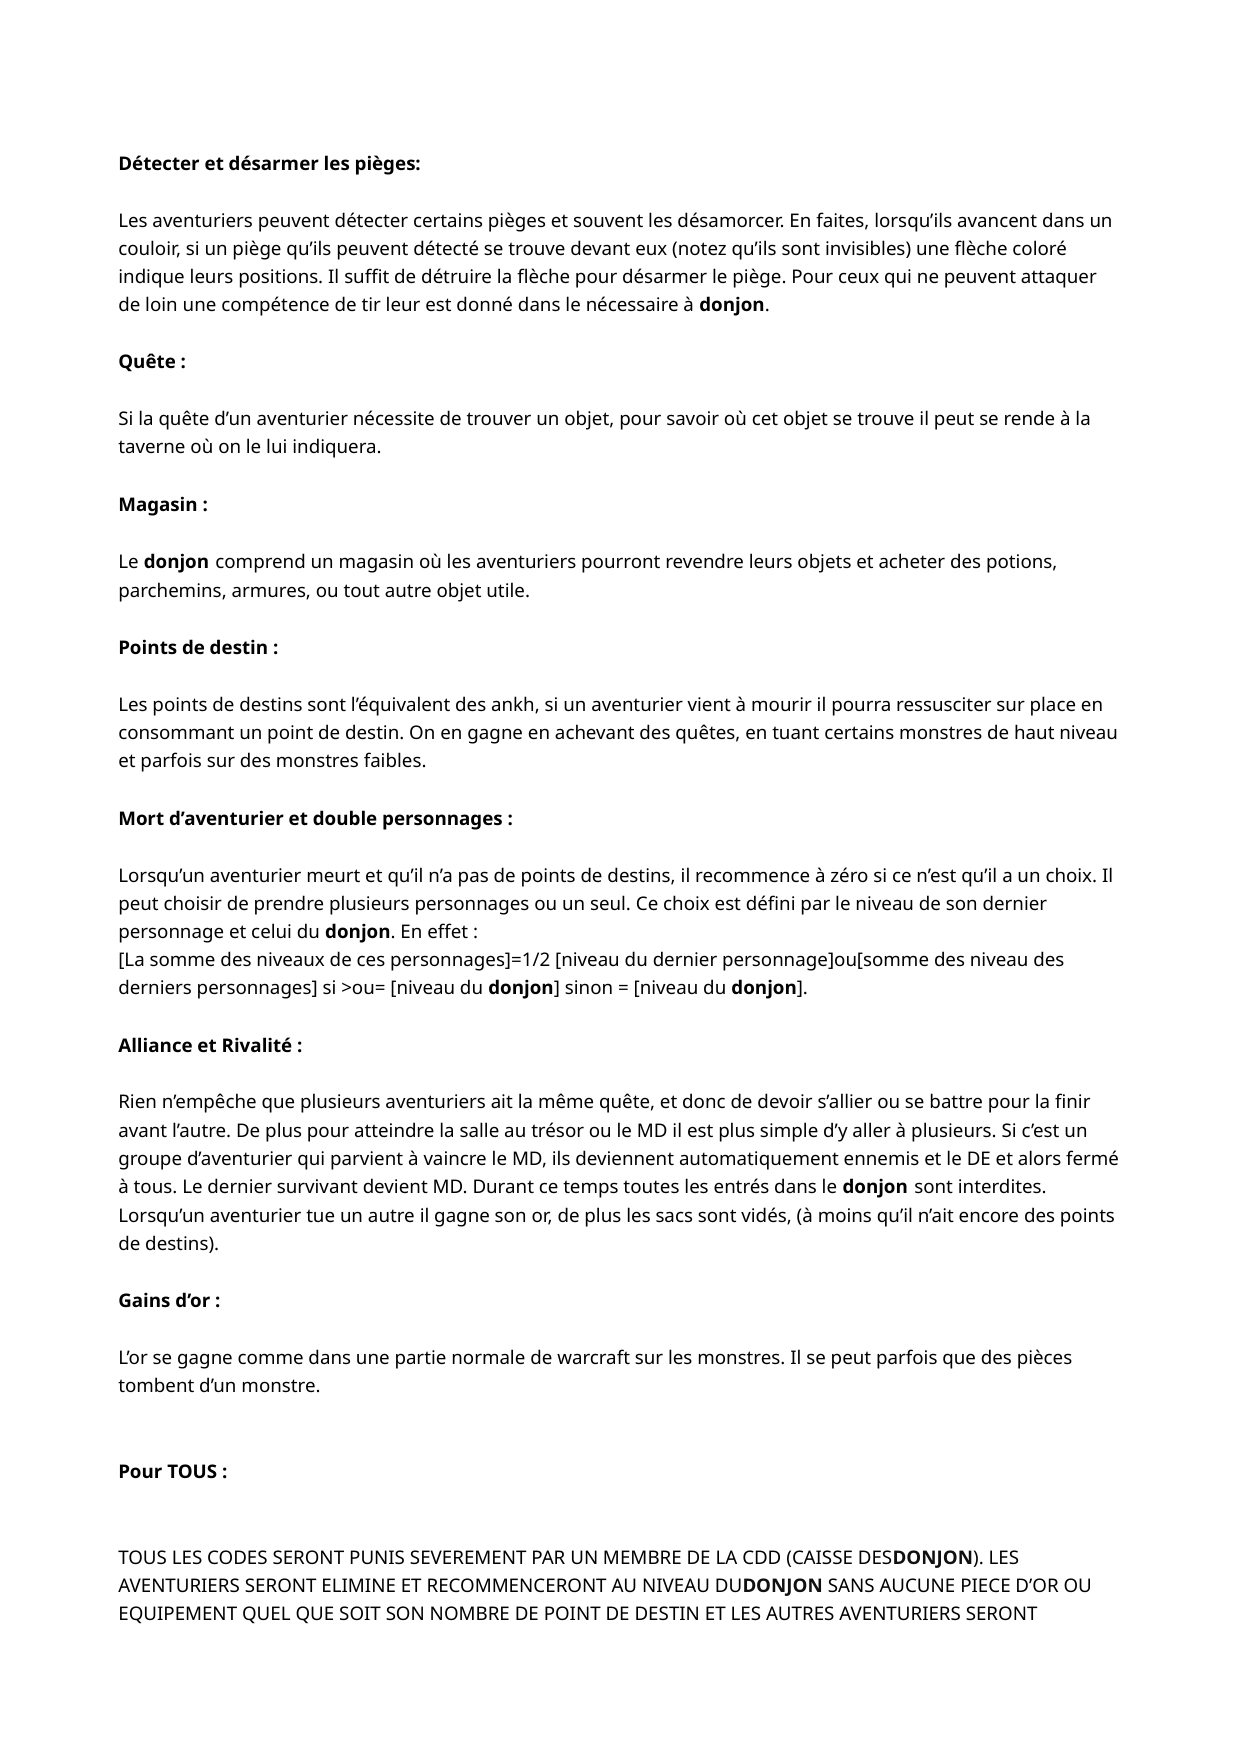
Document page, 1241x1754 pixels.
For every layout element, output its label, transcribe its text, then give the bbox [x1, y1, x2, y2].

text Détecter et désarmer les pièges: Les aventuriers peuvent détecter certains pièges et souvent les désamorcer. En faites, lorsqu’ils avancent dans un couloir, si un piège qu’ils peuvent détecté se trouve devant eux (notez qu’ils sont invisibles) une flèche coloré indique leurs positions. Il suffit de détruire la flèche pour désarmer le piège. Pour ceux qui ne peuvent attaquer de loin une compétence de tir leur est donné dans le nécessaire à donjon. Quête : Si la quête d’un aventurier nécessite de trouver un objet, pour savoir où cet objet se trouve il peut se rende à la taverne où on le lui indiquera. Magasin : Le donjon comprend un magasin où les aventuriers pourront revendre leurs objets et acheter des potions, parchemins, armures, ou tout autre objet utile. Points de destin : Les points de destins sont l’équivalent des ankh, si un aventurier vient à mourir il pourra ressusciter sur place en consommant un point de destin. On en gagne en achevant des quêtes, en tuant certains monstres de haut niveau et parfois sur des monstres faibles. Mort d’aventurier et double personnages : Lorsqu’un aventurier meurt et qu’il n’a pas de points de destins, il recommence à zéro si ce n’est qu’il a un choix. Il peut choisir de prendre plusieurs personnages ou un seul. Ce choix est défini par le niveau de son dernier personnage et celui du donjon. En effet : [La somme des niveaux de ces personnages]=1/2 [niveau du dernier personnage]ou[somme des niveau des derniers personnages] si >ou= [niveau du donjon] sinon = [niveau du donjon]. Alliance et Rivalité : Rien n’empêche que plusieurs aventuriers ait la même quête, et donc de devoir s’allier ou se battre pour la finir avant l’autre. De plus pour atteindre la salle au trésor ou le MD il est plus simple d’y aller à plusieurs. Si c’est un groupe d’aventurier qui parvient à vaincre le MD, ils deviennent automatiquement ennemis et le DE et alors fermé à tous. Le dernier survivant devient MD. Durant ce temps toutes les entrés dans le donjon sont interdites. Lorsqu’un aventurier tue un autre il gagne son or, de plus les sacs sont vidés, (à moins qu’il n’ait encore des points de destins). Gains d’or : L’or se gagne comme dans une partie normale de warcraft sur les monstres. Il se peut parfois que des pièces tombent d’un monstre. Pour TOUS : TOUS LES CODES SERONT PUNIS SEVEREMENT PAR UN MEMBRE DE LA CDD (CAISSE DESDONJON). LES AVENTURIERS SERONT ELIMINE ET RECOMMENCERONT AU NIVEAU DUDONJON SANS AUCUNE PIECE D’OR OU EQUIPEMENT QUEL QUE SOIT SON NOMBRE DE POINT DE DESTIN ET LES AUTRES AVENTURIERS SERONT [118, 118, 1122, 1626]
